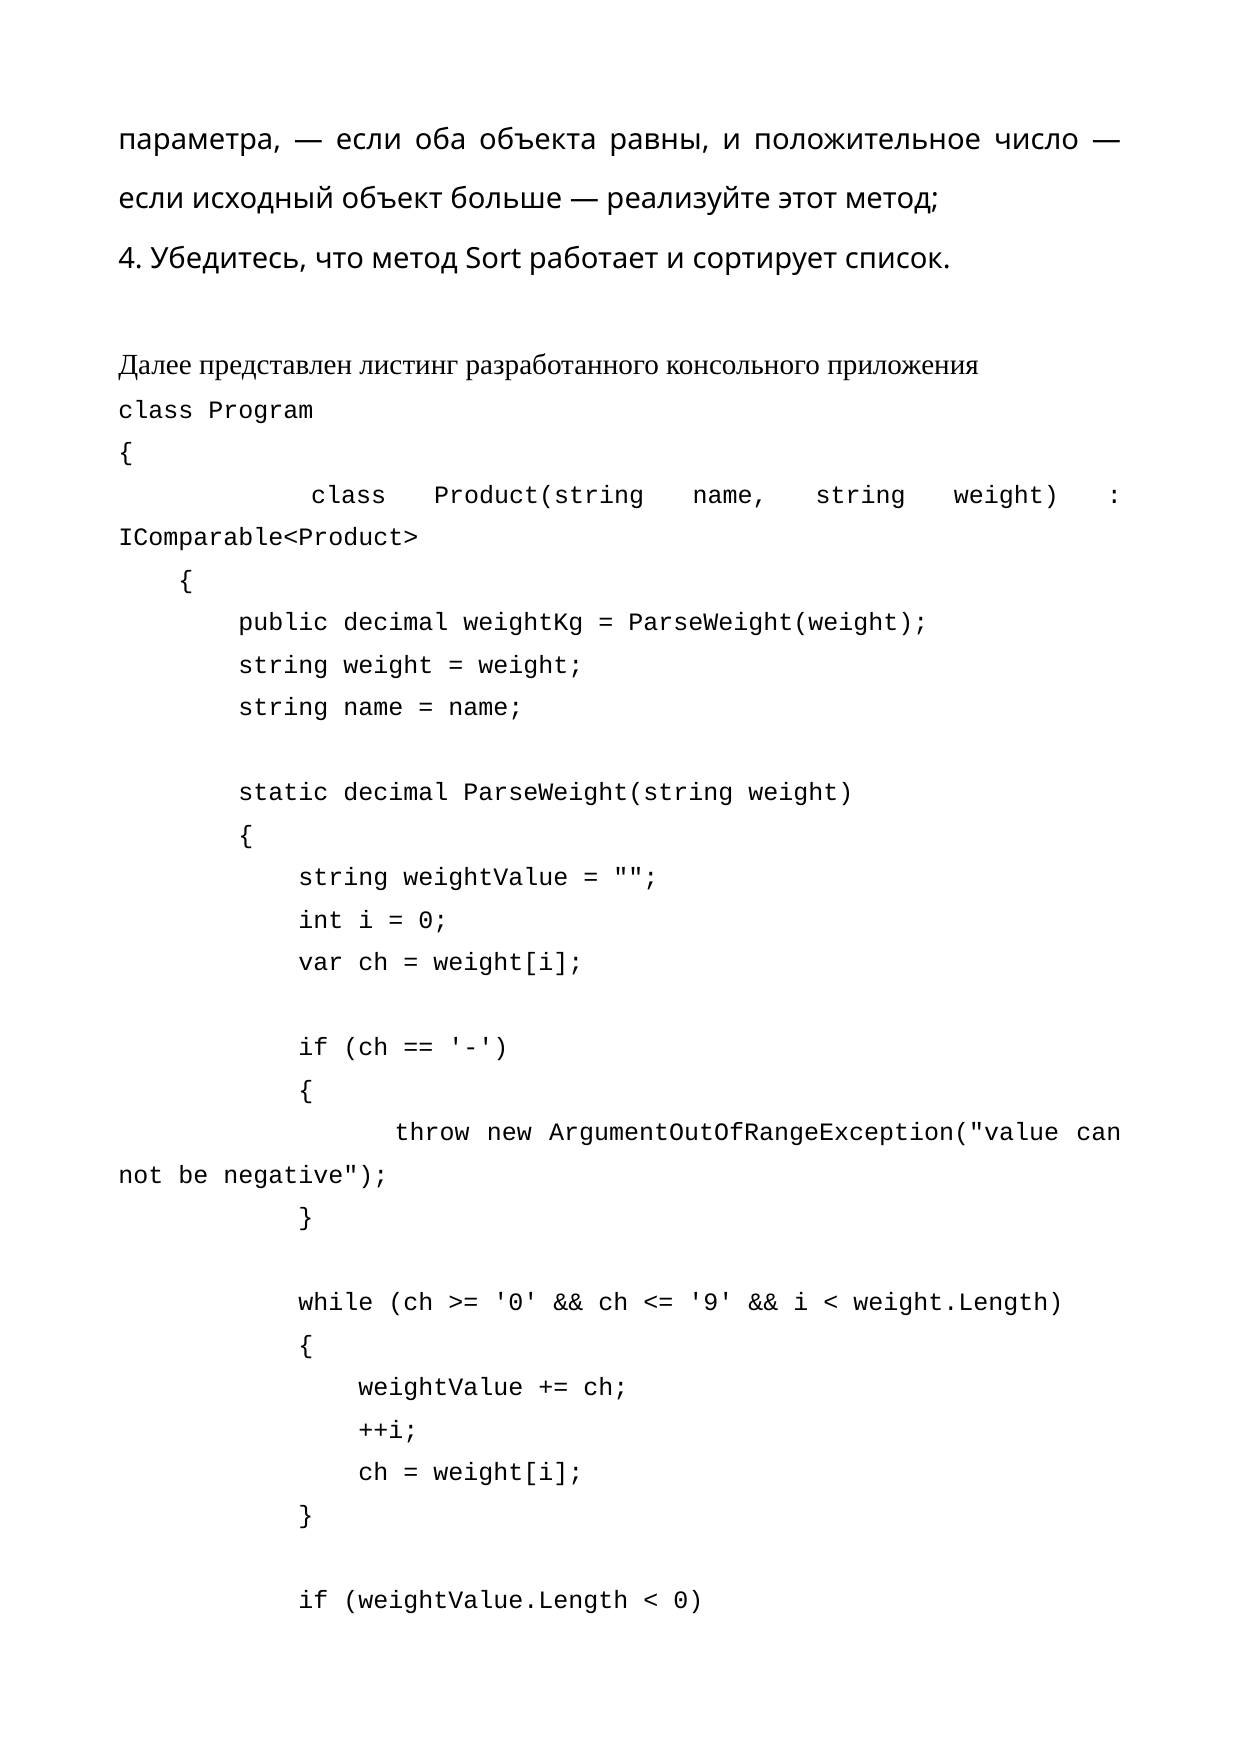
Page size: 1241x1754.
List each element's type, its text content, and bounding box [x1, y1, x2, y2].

text string weightValue = ""; [118, 865, 1122, 893]
text class Program [118, 397, 1122, 426]
text while (ch >= '0' && ch <= '9' && i < weight.Length) [118, 1290, 1122, 1318]
text Далее представлен листинг разработанного консольного приложения [118, 347, 1122, 380]
text var ch = weight[i]; [118, 950, 1122, 978]
text { [118, 1332, 1122, 1361]
text { [118, 567, 1122, 596]
text параметра, — если оба объекта равны, и положительное число — если исходный объект больше — реализуйте этот метод; [118, 118, 1122, 217]
text if (ch == '-') [118, 1035, 1122, 1063]
text { [118, 1077, 1122, 1106]
text weightValue += ch; [118, 1375, 1122, 1403]
text } [118, 1502, 1122, 1531]
text { [118, 440, 1122, 468]
text string weight = weight; [118, 652, 1122, 681]
text 4. Убедитесь, что метод Sort работает и сортирует список. [118, 237, 1122, 277]
text { [118, 822, 1122, 851]
text class Product(string name, string weight) : IComparable<Product> [118, 482, 1122, 553]
text if (weightValue.Length < 0) [118, 1587, 1122, 1616]
text public decimal weightKg = ParseWeight(weight); [118, 610, 1122, 638]
text } [118, 1205, 1122, 1233]
text ch = weight[i]; [118, 1460, 1122, 1488]
text int i = 0; [118, 907, 1122, 936]
text string name = name; [118, 695, 1122, 723]
text ++i; [118, 1417, 1122, 1446]
text throw new ArgumentOutOfRangeException("value can not be negative"); [118, 1120, 1122, 1191]
text static decimal ParseWeight(string weight) [118, 780, 1122, 808]
